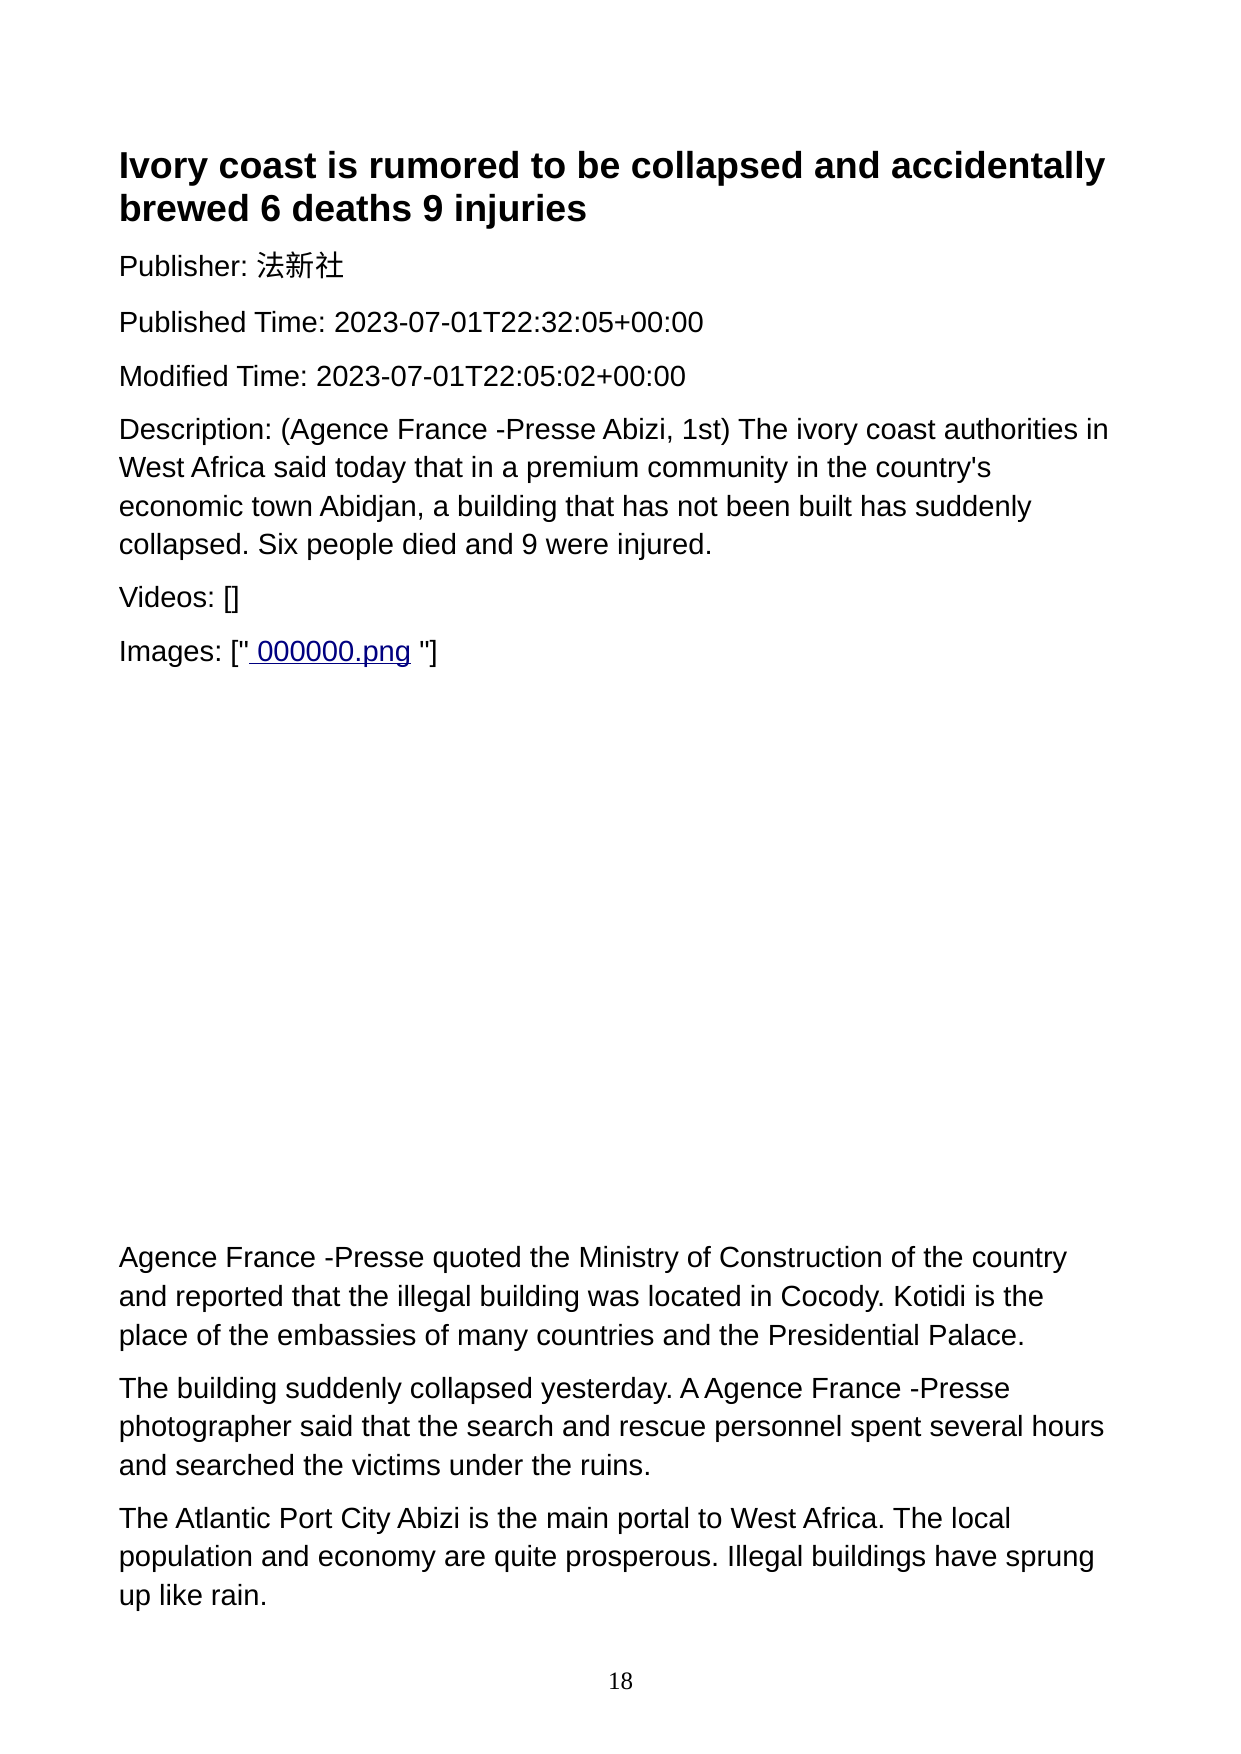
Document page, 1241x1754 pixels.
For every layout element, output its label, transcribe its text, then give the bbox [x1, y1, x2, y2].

text Description: (Agence France -Presse Abizi, 1st) The ivory coast authorities in West Africa said today that in a premium community in the country's economic town Abidjan, a building that has not been built has suddenly collapsed. Six people died and 9 were injured. [118, 412, 1122, 561]
text Videos: [] [118, 580, 1122, 614]
text Images: [" 000000.png "] [118, 633, 1122, 667]
text Agence France -Presse quoted the Ministry of Construction of the country and reported that the illegal building was located in Cocody. Kotidi is the place of the embassies of many countries and the Presidential Palace. [118, 687, 1122, 1351]
text Publisher: 法新社 [118, 242, 1122, 284]
text Modified Time: 2023-07-01T22:05:02+00:00 [118, 358, 1122, 392]
text The building suddenly collapsed yesterday. A Agence France -Presse photographer said that the search and rescue personnel spent several hours and searched the victims under the ruins. [118, 1371, 1122, 1481]
subtitle Ivory coast is rumored to be collapsed and accidentally brewed 6 deaths 9 injuries [118, 143, 1122, 230]
text Published Time: 2023-07-01T22:32:05+00:00 [118, 305, 1122, 339]
text The Atlantic Port City Abizi is the main portal to West Africa. The local population and economy are quite prosperous. Illegal buildings have sprung up like rain. [118, 1501, 1122, 1612]
